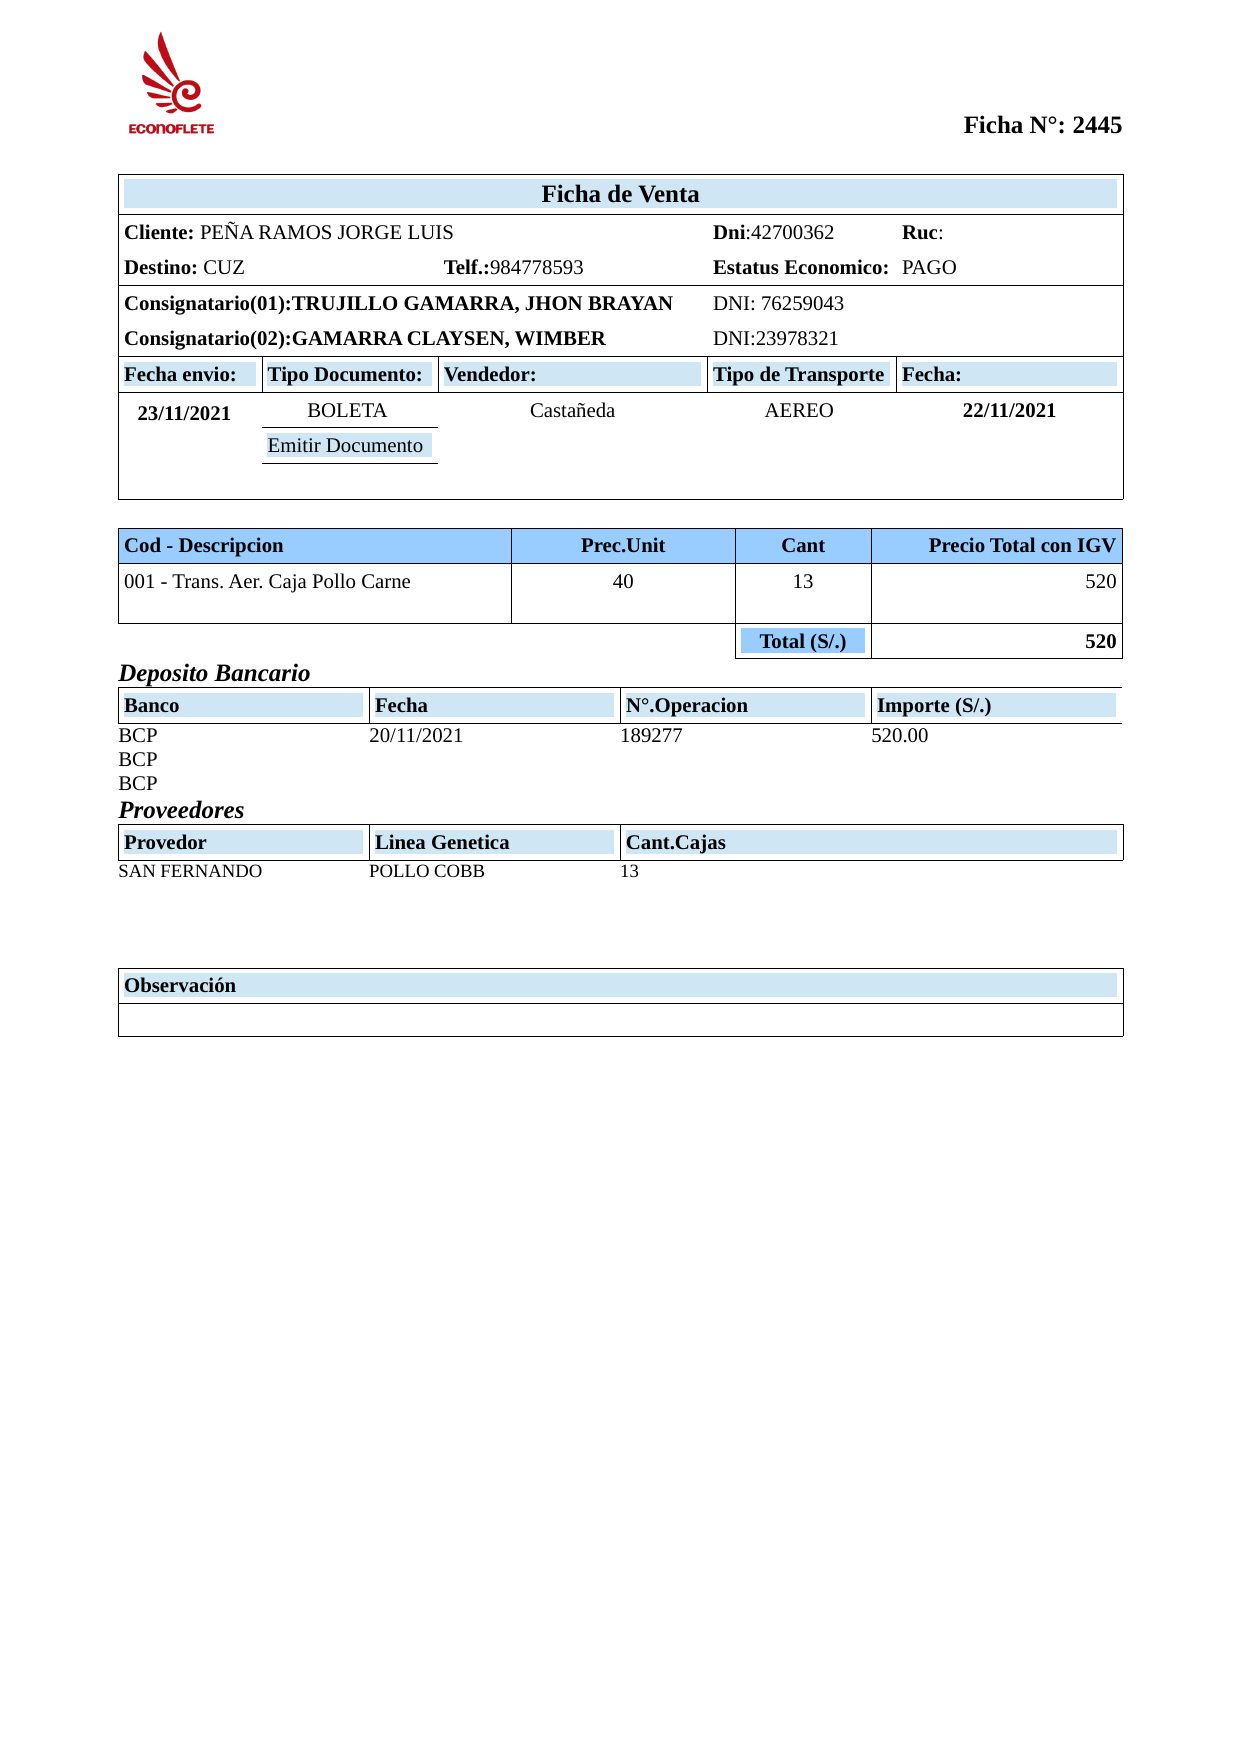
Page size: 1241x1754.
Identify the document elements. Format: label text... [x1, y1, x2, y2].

table_header Cant.Cajas [621, 825, 1123, 859]
table_cell [369, 881, 620, 903]
table_cell DNI: 76259043 [707, 286, 1123, 321]
table_header Linea Genetica [370, 825, 620, 859]
table_cell BOLETA [262, 393, 438, 427]
table_cell Estatus Economico: [707, 249, 896, 285]
table_cell Emitir Documento [262, 428, 438, 463]
table_cell [262, 464, 438, 498]
table_header Provedor [119, 825, 369, 859]
table_cell [620, 946, 1123, 967]
table_cell 13 [620, 861, 1123, 881]
text Proveedores [118, 795, 1122, 824]
table_cell SAN FERNANDO [118, 861, 369, 881]
table_cell [369, 946, 620, 967]
table_cell [118, 924, 369, 946]
table_header Precio Total con IGV [872, 529, 1122, 563]
table_cell Cliente: PEÑA RAMOS JORGE LUIS [119, 215, 707, 249]
table_cell [119, 1004, 1123, 1036]
table_cell Fecha: [897, 357, 1123, 392]
text Deposito Bancario [118, 658, 1122, 687]
table_cell 20/11/2021 [369, 724, 620, 747]
table_cell [871, 771, 1122, 795]
table_cell DNI:23978321 [707, 321, 1123, 356]
table_cell Total (S/.) [736, 624, 871, 658]
table_cell BCP [118, 747, 369, 771]
table_cell [369, 771, 620, 795]
table_cell Telf.:984778593 [438, 249, 707, 285]
table_cell 40 [512, 564, 735, 623]
table_cell 001 - Trans. Aer. Caja Pollo Carne [119, 564, 511, 623]
table_cell [620, 771, 871, 795]
table_cell BCP [118, 771, 369, 795]
table_cell [511, 624, 735, 658]
table_cell POLLO COBB [369, 861, 620, 881]
table_cell [620, 747, 871, 771]
table_cell Consignatario(02):GAMARRA CLAYSEN, WIMBER [119, 321, 707, 356]
table_cell 520 [872, 624, 1122, 658]
table_cell [620, 903, 1123, 924]
table_cell Destino: CUZ [119, 249, 438, 285]
table_cell [369, 747, 620, 771]
table_cell Ruc: [896, 215, 1123, 249]
table_cell [871, 747, 1122, 771]
table_cell 189277 [620, 724, 871, 747]
table_header Observación [119, 969, 1123, 1003]
table_cell 23/11/2021 [119, 393, 262, 498]
table_header Cant [736, 529, 871, 563]
table_cell [118, 903, 369, 924]
table_cell [620, 924, 1123, 946]
table_cell 520.00 [871, 724, 1122, 747]
table_cell [118, 624, 511, 658]
table_cell [620, 881, 1123, 903]
table_cell [118, 946, 369, 967]
table_header Ficha de Venta [119, 175, 1123, 214]
picture [118, 31, 225, 134]
table_cell Vendedor: [439, 357, 707, 392]
table_header Prec.Unit [512, 529, 735, 563]
table_cell Consignatario(01):TRUJILLO GAMARRA, JHON BRAYAN [119, 286, 707, 321]
table_cell [369, 903, 620, 924]
table_cell [369, 924, 620, 946]
table_header Fecha [370, 688, 620, 723]
table_cell 520 [872, 564, 1122, 623]
table_cell Fecha envio: [119, 357, 262, 392]
table_cell Tipo Documento: [263, 357, 438, 392]
table_header Importe (S/.) [872, 688, 1122, 723]
table_cell PAGO [896, 249, 1123, 285]
table_header Banco [119, 688, 369, 723]
table_cell 22/11/2021 [896, 393, 1123, 498]
table_header Cod - Descripcion [119, 529, 511, 563]
table_cell [118, 881, 369, 903]
table_cell AEREO [707, 393, 896, 498]
table_cell Dni:42700362 [707, 215, 896, 249]
table_cell BCP [118, 724, 369, 747]
table_cell Tipo de Transporte [708, 357, 896, 392]
table_cell 13 [736, 564, 871, 623]
table_cell Castañeda [438, 393, 707, 498]
table_header N°.Operacion [621, 688, 871, 723]
